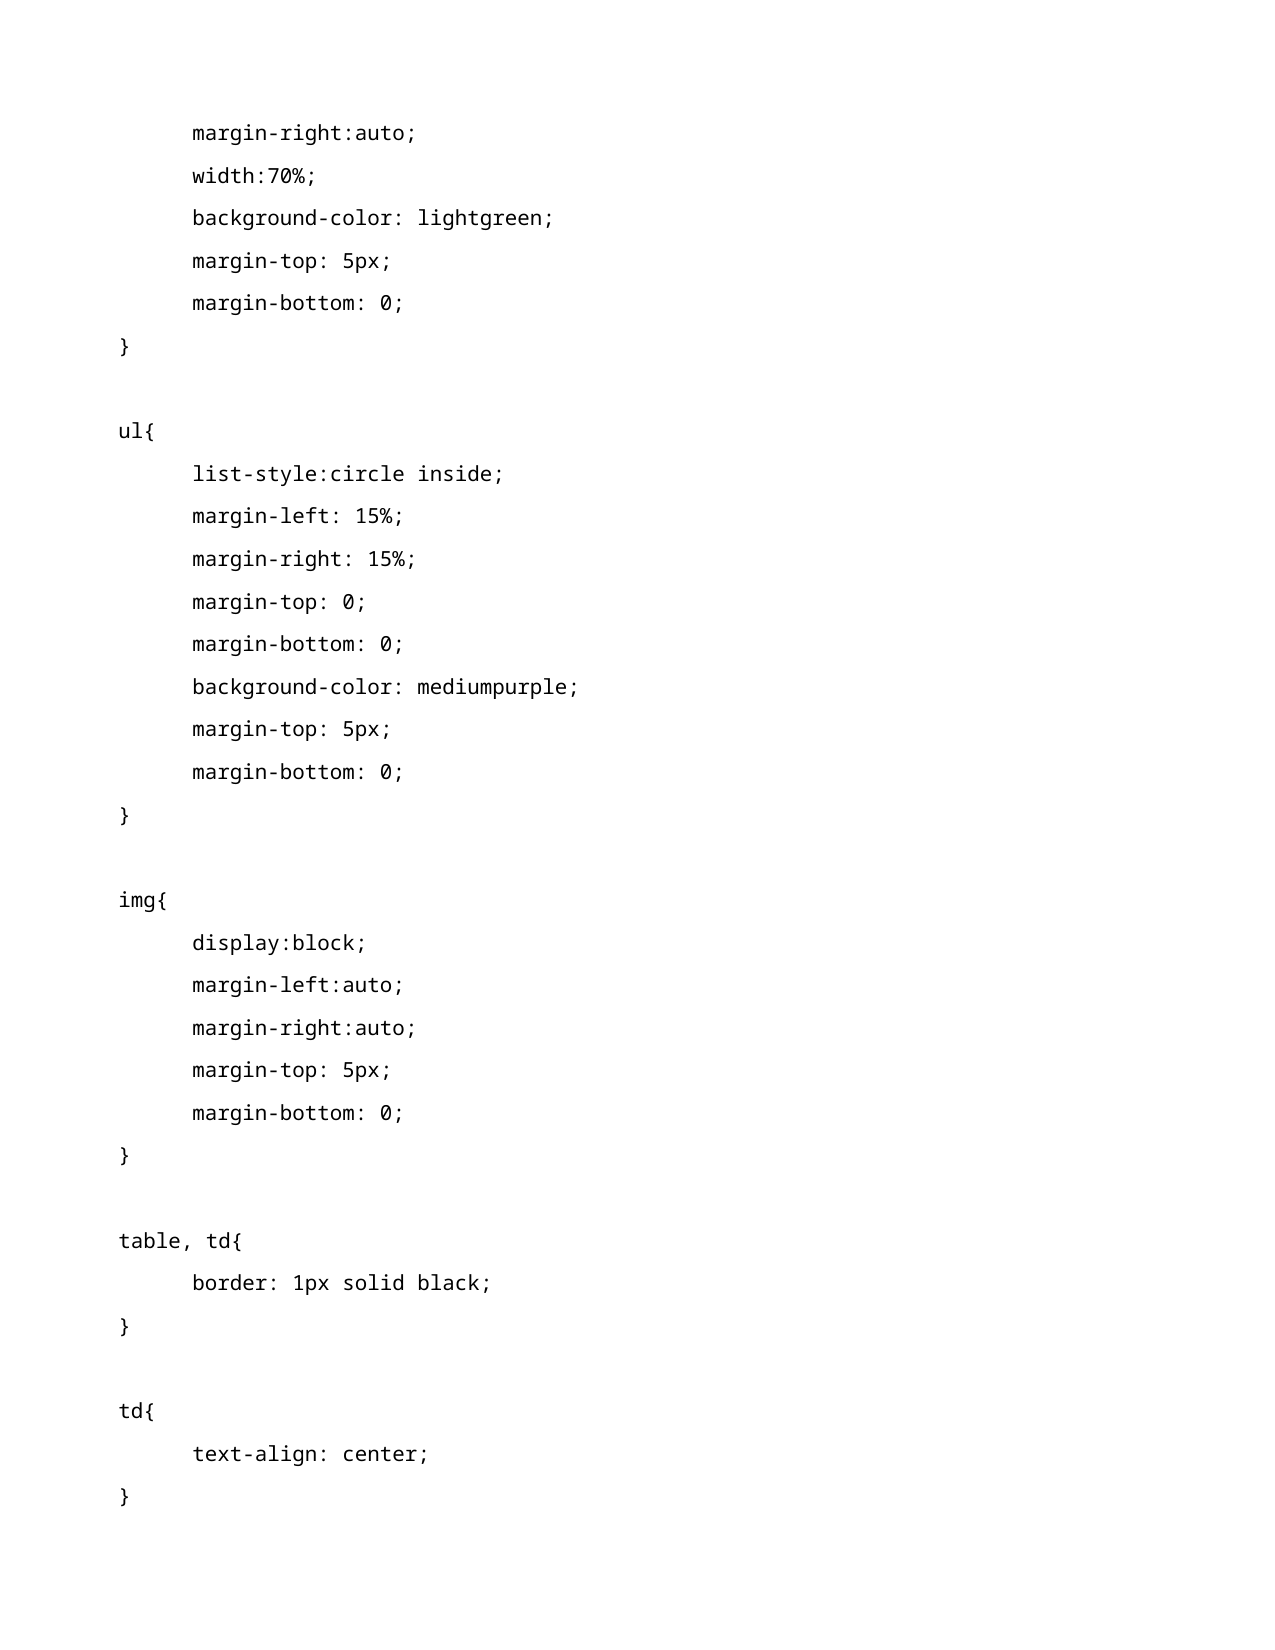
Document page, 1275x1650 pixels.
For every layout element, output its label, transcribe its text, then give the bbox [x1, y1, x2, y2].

text margin-bottom: 0; [118, 629, 1157, 658]
text img{ [118, 885, 1157, 913]
text margin-left:auto; [118, 970, 1157, 999]
text margin-top: 5px; [118, 1055, 1157, 1084]
text margin-bottom: 0; [118, 757, 1157, 786]
text margin-right: 15%; [118, 544, 1157, 573]
text margin-top: 5px; [118, 246, 1157, 274]
text margin-top: 0; [118, 587, 1157, 615]
text margin-bottom: 0; [118, 288, 1157, 317]
text margin-right:auto; [118, 1013, 1157, 1041]
text margin-top: 5px; [118, 714, 1157, 743]
text border: 1px solid black; [118, 1268, 1157, 1297]
text list-style:circle inside; [118, 459, 1157, 487]
text ul{ [118, 416, 1157, 445]
text } [118, 331, 1157, 359]
text background-color: lightgreen; [118, 203, 1157, 232]
text background-color: mediumpurple; [118, 672, 1157, 700]
text margin-left: 15%; [118, 502, 1157, 530]
text } [118, 1141, 1157, 1169]
text } [118, 1311, 1157, 1339]
text margin-right:auto; [118, 118, 1157, 147]
text display:block; [118, 928, 1157, 956]
text td{ [118, 1396, 1157, 1425]
text text-align: center; [118, 1439, 1157, 1467]
text table, td{ [118, 1226, 1157, 1254]
text } [118, 800, 1157, 828]
text margin-bottom: 0; [118, 1098, 1157, 1126]
text width:70%; [118, 161, 1157, 189]
text } [118, 1481, 1157, 1510]
